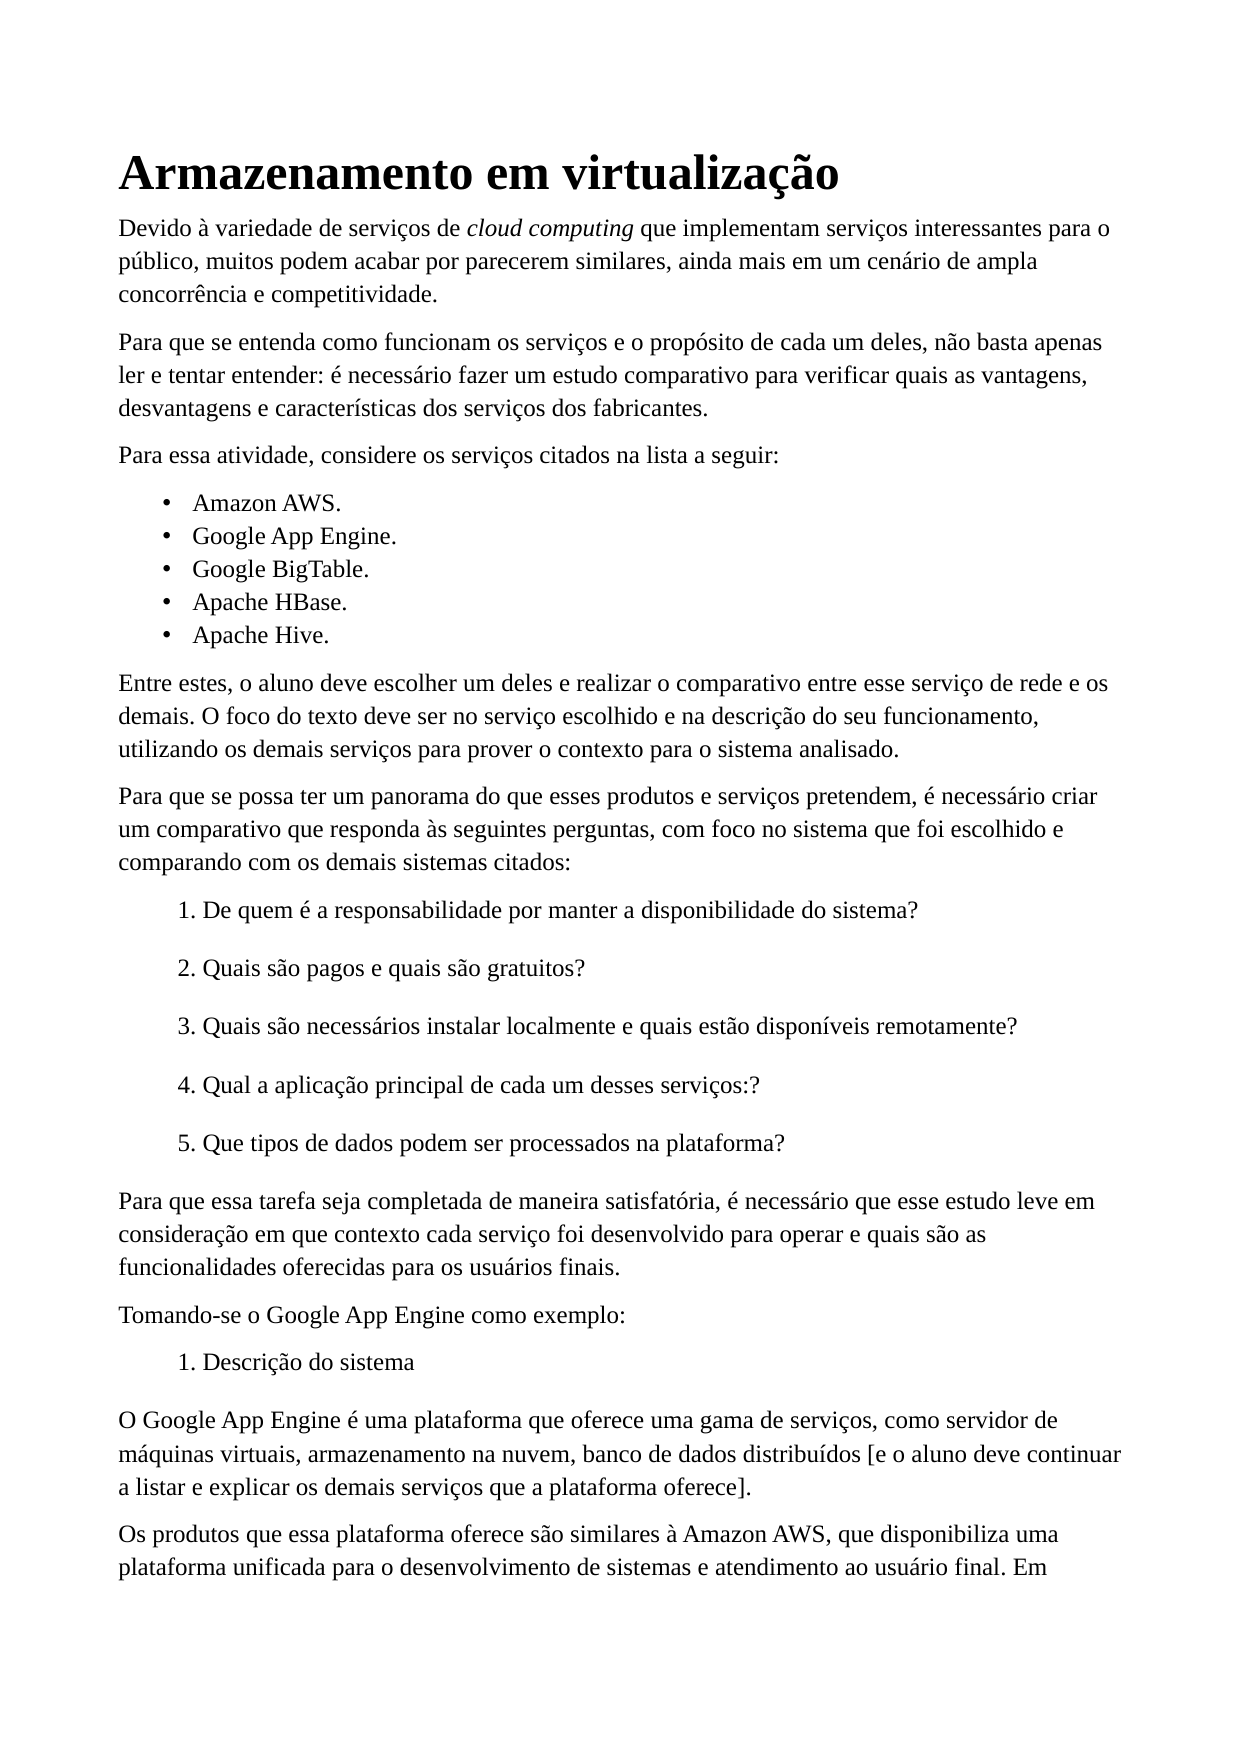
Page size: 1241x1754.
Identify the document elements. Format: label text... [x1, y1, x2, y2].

text Devido à variedade de serviços de cloud computing que implementam serviços interessantes para o público, muitos podem acabar por parecerem similares, ainda mais em um cenário de ampla concorrência e competitividade. [118, 213, 1122, 308]
text 4. Qual a aplicação principal de cada um desses serviços:? [177, 1070, 1063, 1098]
text 5. Que tipos de dados podem ser processados na plataforma? [177, 1128, 1063, 1157]
text 1. De quem é a responsabilidade por manter a disponibilidade do sistema? [177, 895, 1063, 924]
subtitle Armazenamento em virtualização [118, 143, 1122, 201]
text 2. Quais são pagos e quais são gratuitos? [177, 953, 1063, 982]
text O Google App Engine é uma plataforma que oferece uma gama de serviços, como servidor de máquinas virtuais, armazenamento na nuvem, banco de dados distribuídos [e o aluno deve continuar a listar e explicar os demais serviços que a plataforma oferece]. [118, 1406, 1122, 1500]
text Para que essa tarefa seja completada de maneira satisfatória, é necessário que esse estudo leve em consideração em que contexto cada serviço foi desenvolvido para operar e quais são as funcionalidades oferecidas para os usuários finais. [118, 1186, 1122, 1281]
list Google BigTable. [162, 554, 1122, 583]
list Apache HBase. [162, 587, 1122, 616]
text 3. Quais são necessários instalar localmente e quais estão disponíveis remotamente? [177, 1011, 1063, 1040]
text Tomando-se o Google App Engine como exemplo: [118, 1300, 1122, 1328]
text Os produtos que essa plataforma oferece são similares à Amazon AWS, que disponibiliza uma plataforma unificada para o desenvolvimento de sistemas e atendimento ao usuário final. Em [118, 1519, 1122, 1581]
text Para essa atividade, considere os serviços citados na lista a seguir: [118, 440, 1122, 469]
text Para que se entenda como funcionam os serviços e o propósito de cada um deles, não basta apenas ler e tentar entender: é necessário fazer um estudo comparativo para verificar quais as vantagens, desvantagens e características dos serviços dos fabricantes. [118, 327, 1122, 422]
text 1. Descrição do sistema [177, 1347, 1063, 1376]
list Amazon AWS. [162, 488, 1122, 517]
list Apache Hive. [162, 620, 1122, 649]
text Entre estes, o aluno deve escolher um deles e realizar o comparativo entre esse serviço de rede e os demais. O foco do texto deve ser no serviço escolhido e na descrição do seu funcionamento, utilizando os demais serviços para prover o contexto para o sistema analisado. [118, 668, 1122, 762]
list Google App Engine. [162, 521, 1122, 550]
text Para que se possa ter um panorama do que esses produtos e serviços pretendem, é necessário criar um comparativo que responda às seguintes perguntas, com foco no sistema que foi escolhido e comparando com os demais sistemas citados: [118, 781, 1122, 876]
